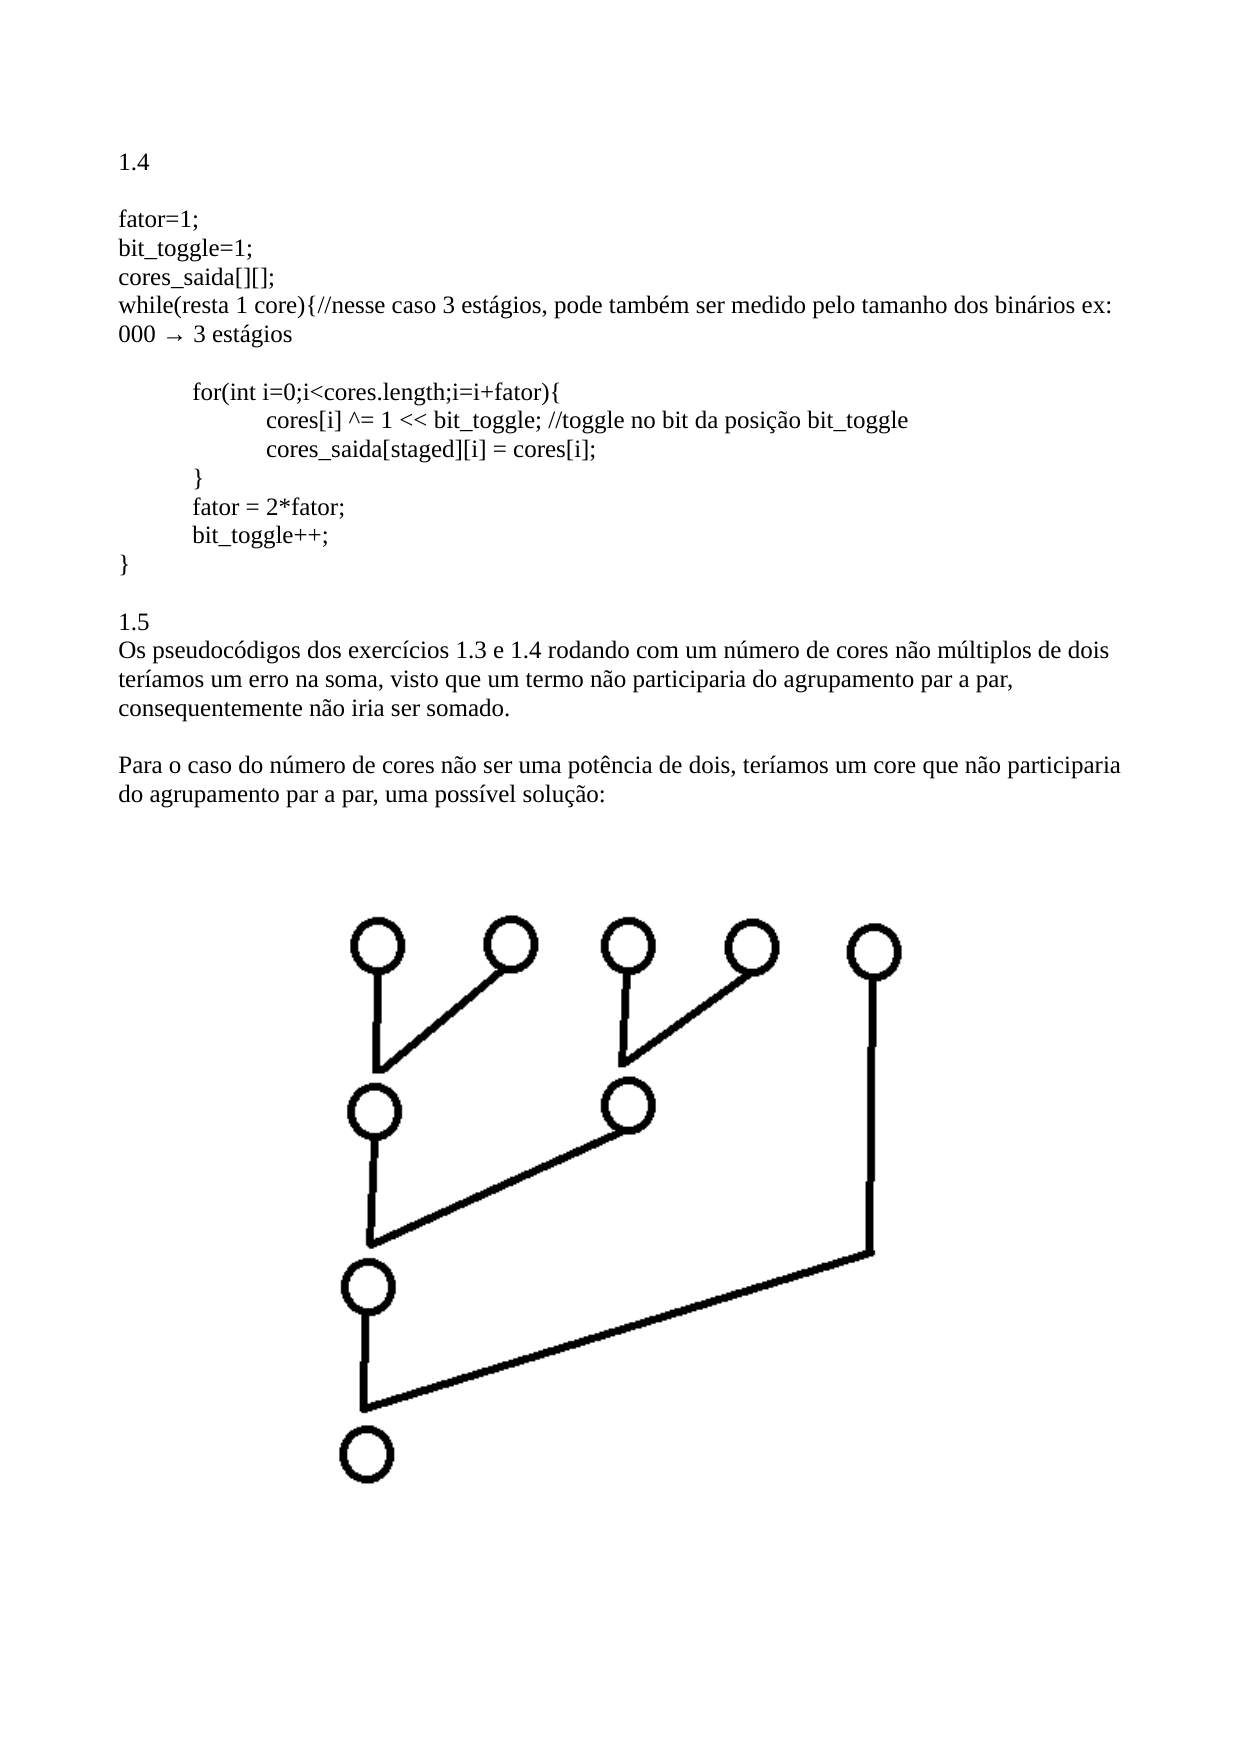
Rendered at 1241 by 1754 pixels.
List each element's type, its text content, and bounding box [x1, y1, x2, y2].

text bit_toggle++; [118, 521, 1122, 549]
text cores[i] ^= 1 << bit_toggle; //toggle no bit da posição bit_toggle [118, 406, 1122, 434]
text } [118, 463, 1122, 492]
text for(int i=0;i<cores.length;i=i+fator){ [118, 377, 1122, 406]
text cores_saida[staged][i] = cores[i]; [118, 434, 1122, 463]
text 1.4 [118, 147, 1122, 176]
text cores_saida[][]; [118, 262, 1122, 291]
text 1.5 [118, 607, 1122, 636]
text fator = 2*fator; [118, 492, 1122, 521]
text while(resta 1 core){//nesse caso 3 estágios, pode também ser medido pelo tamanho dos binários ex: 000 → 3 estágios [118, 291, 1122, 348]
picture [242, 836, 999, 1504]
text fator=1; [118, 204, 1122, 233]
text Os pseudocódigos dos exercícios 1.3 e 1.4 rodando com um número de cores não múltiplos de dois teríamos um erro na soma, visto que um termo não participaria do agrupamento par a par, consequentemente não iria ser somado. [118, 636, 1122, 722]
text Para o caso do número de cores não ser uma potência de dois, teríamos um core que não participaria do agrupamento par a par, uma possível solução: [118, 751, 1122, 808]
text bit_toggle=1; [118, 233, 1122, 262]
text } [118, 549, 1122, 578]
